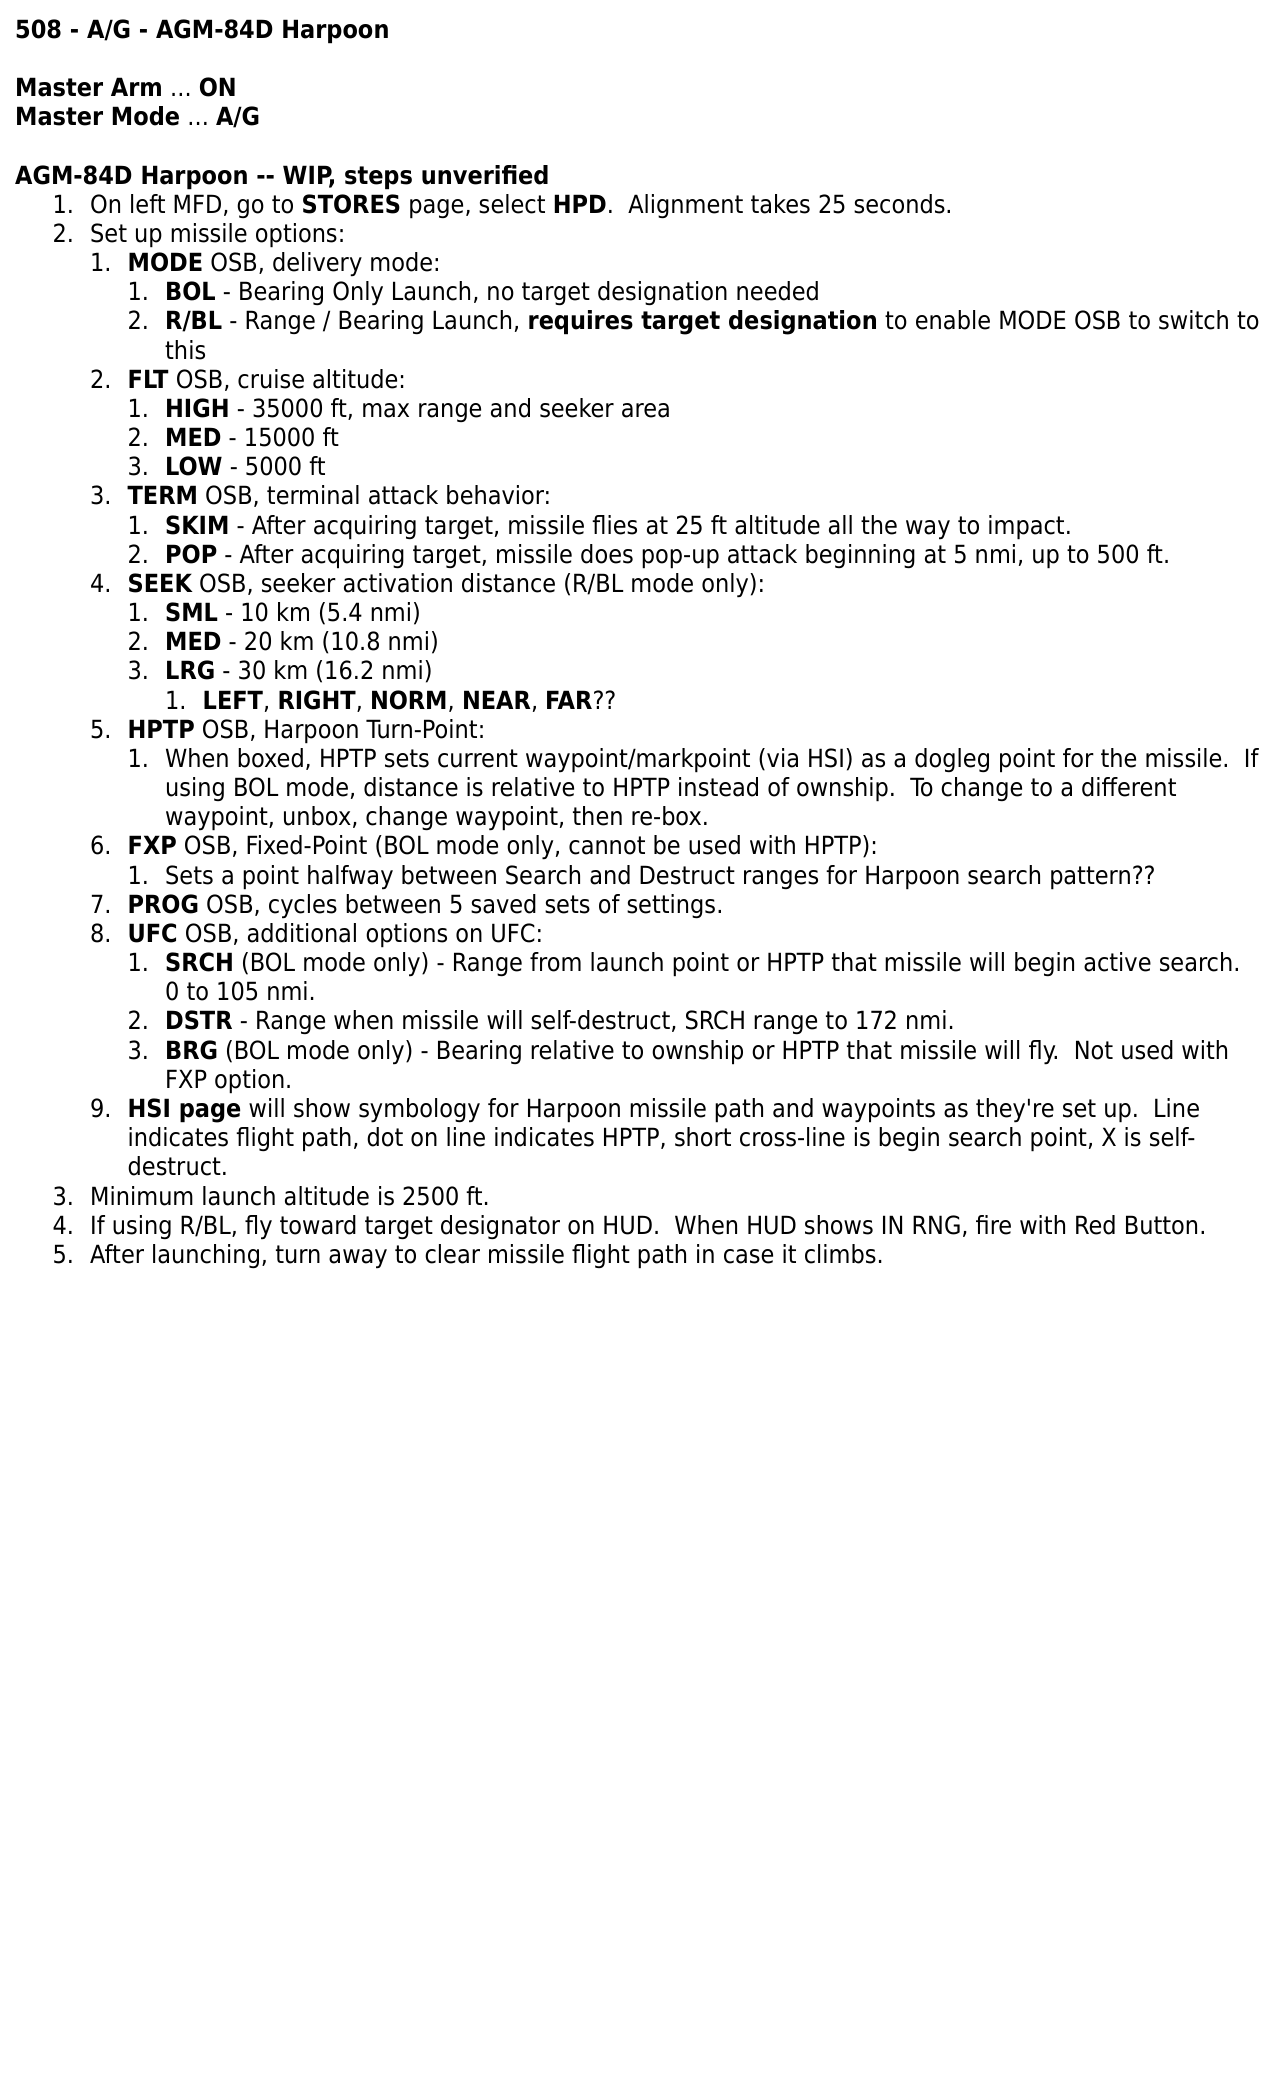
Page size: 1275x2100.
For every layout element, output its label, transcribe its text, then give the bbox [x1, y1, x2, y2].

list HPTP OSB, Harpoon Turn-Point: [90, 715, 1260, 744]
text Master Mode ... A/G [15, 102, 1260, 132]
list Minimum launch altitude is 2500 ft. [52, 1182, 1260, 1211]
text AGM-84D Harpoon -- WIP, steps unverified [15, 161, 1260, 190]
list FLT OSB, cruise altitude: [90, 365, 1260, 394]
text 508 - A/G - AGM-84D Harpoon [15, 15, 1260, 44]
list LOW - 5000 ft [127, 452, 1260, 482]
list MODE OSB, delivery mode: [90, 248, 1260, 277]
list Set up missile options: [52, 219, 1260, 248]
text Master Arm ... ON [15, 73, 1260, 102]
list SRCH (BOL mode only) - Range from launch point or HPTP that missile will begin active search. 0 to 105 nmi. [127, 948, 1260, 1007]
list Sets a point halfway between Search and Destruct ranges for Harpoon search pattern?? [127, 861, 1260, 890]
list PROG OSB, cycles between 5 saved sets of settings. [90, 890, 1260, 919]
list LRG - 30 km (16.2 nmi) [127, 657, 1260, 686]
list R/BL - Range / Bearing Launch, requires target designation to enable MODE OSB to switch to this [127, 307, 1260, 365]
list HSI page will show symbology for Harpoon missile path and waypoints as they're set up. Line indicates flight path, dot on line indicates HPTP, short cross-line is begin search point, X is self-destruct. [90, 1094, 1260, 1182]
list FXP OSB, Fixed-Point (BOL mode only, cannot be used with HPTP): [90, 832, 1260, 861]
list BRG (BOL mode only) - Bearing relative to ownship or HPTP that missile will fly. Not used with FXP option. [127, 1036, 1260, 1094]
list LEFT, RIGHT, NORM, NEAR, FAR?? [165, 686, 1260, 715]
list HIGH - 35000 ft, max range and seeker area [127, 394, 1260, 423]
list SEEK OSB, seeker activation distance (R/BL mode only): [90, 569, 1260, 598]
list UFC OSB, additional options on UFC: [90, 919, 1260, 948]
list When boxed, HPTP sets current waypoint/markpoint (via HSI) as a dogleg point for the missile. If using BOL mode, distance is relative to HPTP instead of ownship. To change to a different waypoint, unbox, change waypoint, then re-box. [127, 744, 1260, 832]
list On left MFD, go to STORES page, select HPD. Alignment takes 25 seconds. [52, 190, 1260, 219]
list POP - After acquiring target, missile does pop-up attack beginning at 5 nmi, up to 500 ft. [127, 540, 1260, 569]
list BOL - Bearing Only Launch, no target designation needed [127, 277, 1260, 307]
list SML - 10 km (5.4 nmi) [127, 598, 1260, 627]
list After launching, turn away to clear missile flight path in case it climbs. [52, 1240, 1260, 1269]
list DSTR - Range when missile will self-destruct, SRCH range to 172 nmi. [127, 1007, 1260, 1036]
list If using R/BL, fly toward target designator on HUD. When HUD shows IN RNG, fire with Red Button. [52, 1211, 1260, 1240]
list SKIM - After acquiring target, missile flies at 25 ft altitude all the way to impact. [127, 511, 1260, 540]
list MED - 20 km (10.8 nmi) [127, 627, 1260, 657]
list TERM OSB, terminal attack behavior: [90, 482, 1260, 511]
list MED - 15000 ft [127, 423, 1260, 452]
